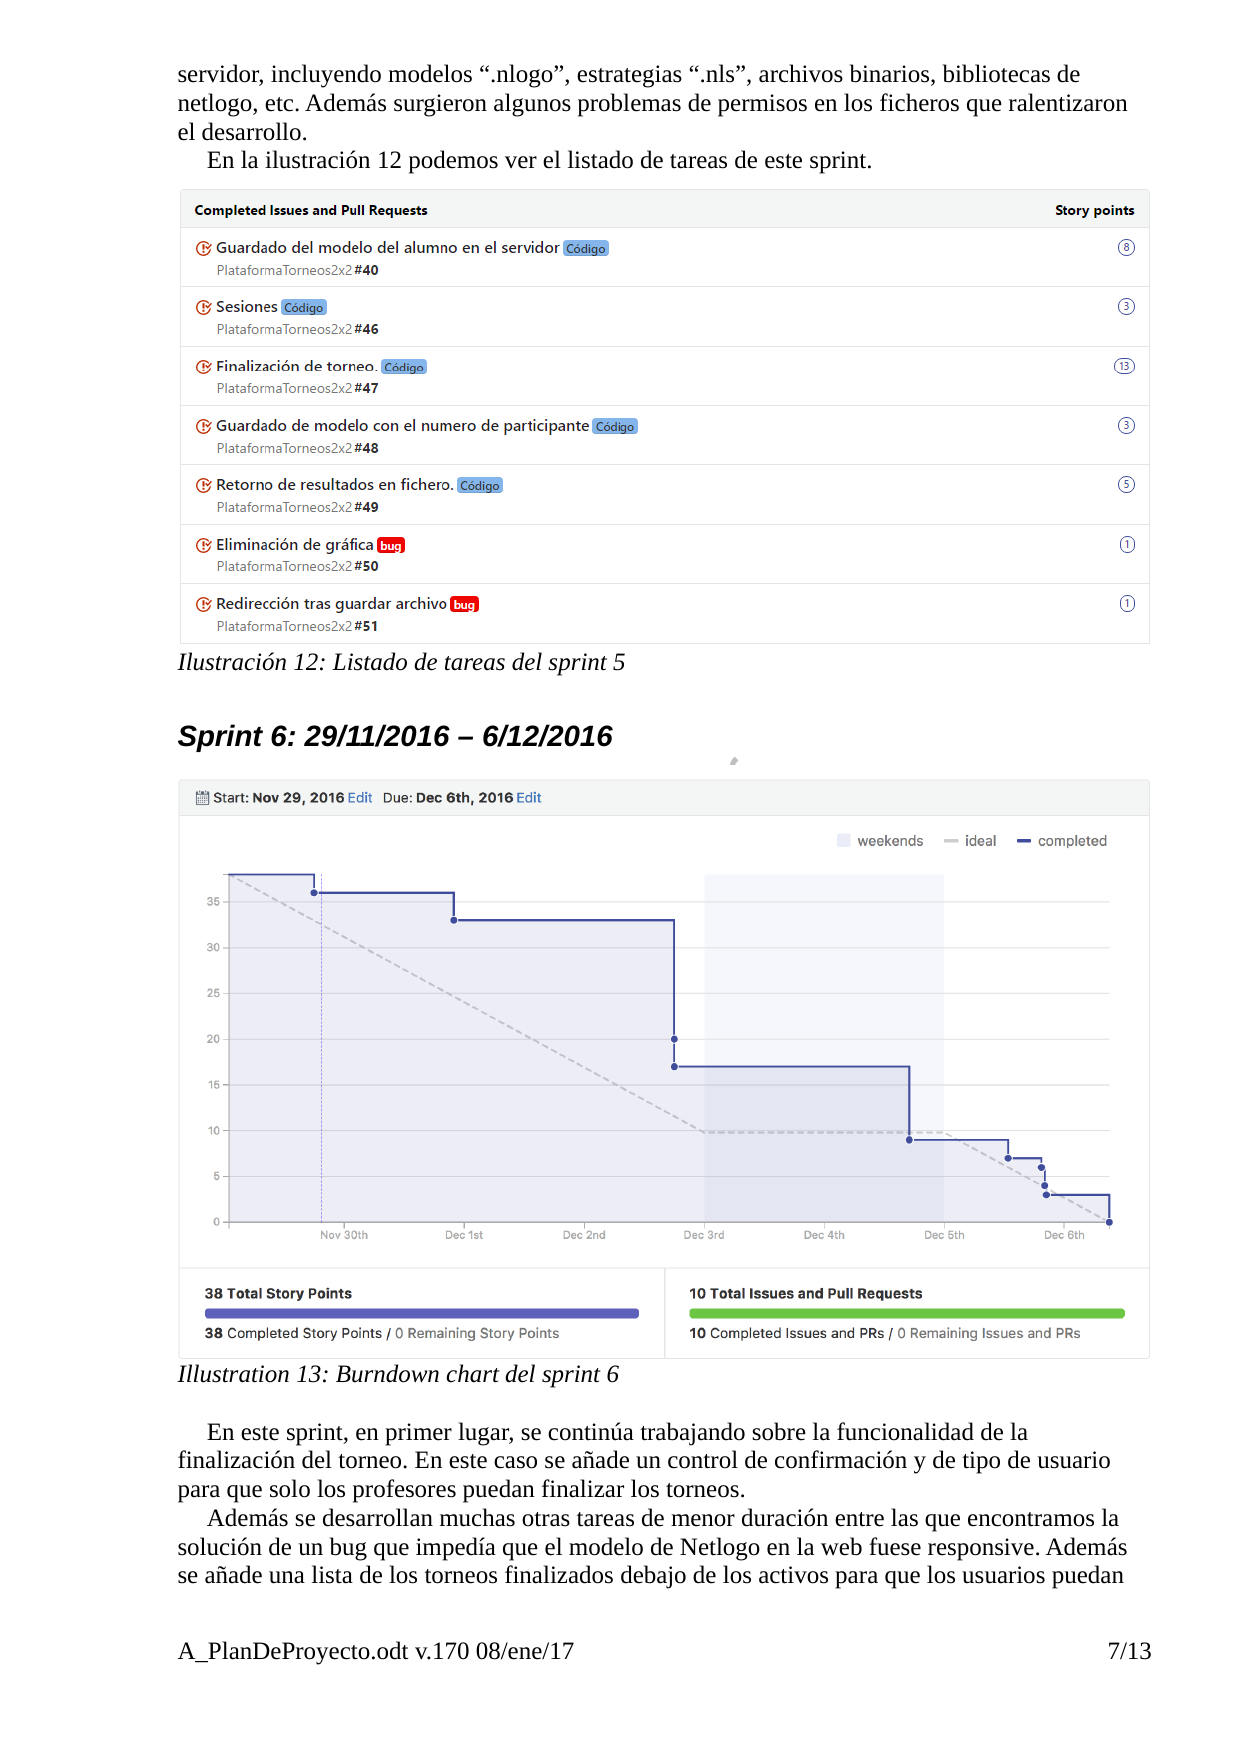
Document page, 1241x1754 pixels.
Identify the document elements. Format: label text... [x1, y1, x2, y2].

picture [177, 186, 1152, 647]
text En la ilustración 12 podemos ver el listado de tareas de este sprint. [177, 145, 1152, 174]
text servidor, incluyendo modelos “.nlogo”, estrategias “.nls”, archivos binarios, bibliotecas de netlogo, etc. Además surgieron algunos problemas de permisos en los ficheros que ralentizaron el desarrollo. [177, 59, 1152, 145]
subtitle Sprint 6: 29/11/2016 – 6/12/2016 [177, 719, 1152, 753]
text Ilustración 12: Listado de tareas del sprint 5 [177, 647, 1152, 676]
text Illustration 13: Burndown chart del sprint 6 [177, 1360, 1152, 1388]
text Además se desarrollan muchas otras tareas de menor duración entre las que encontramos la solución de un bug que impedía que el modelo de Netlogo en la web fuese responsive. Además se añade una lista de los torneos finalizados debajo de los activos para que los usuarios puedan [177, 1503, 1152, 1589]
picture [177, 777, 1152, 1360]
text En este sprint, en primer lugar, se continúa trabajando sobre la funcionalidad de la finalización del torneo. En este caso se añade un control de confirmación y de tipo de usuario para que solo los profesores puedan finalizar los torneos. [177, 1417, 1152, 1503]
